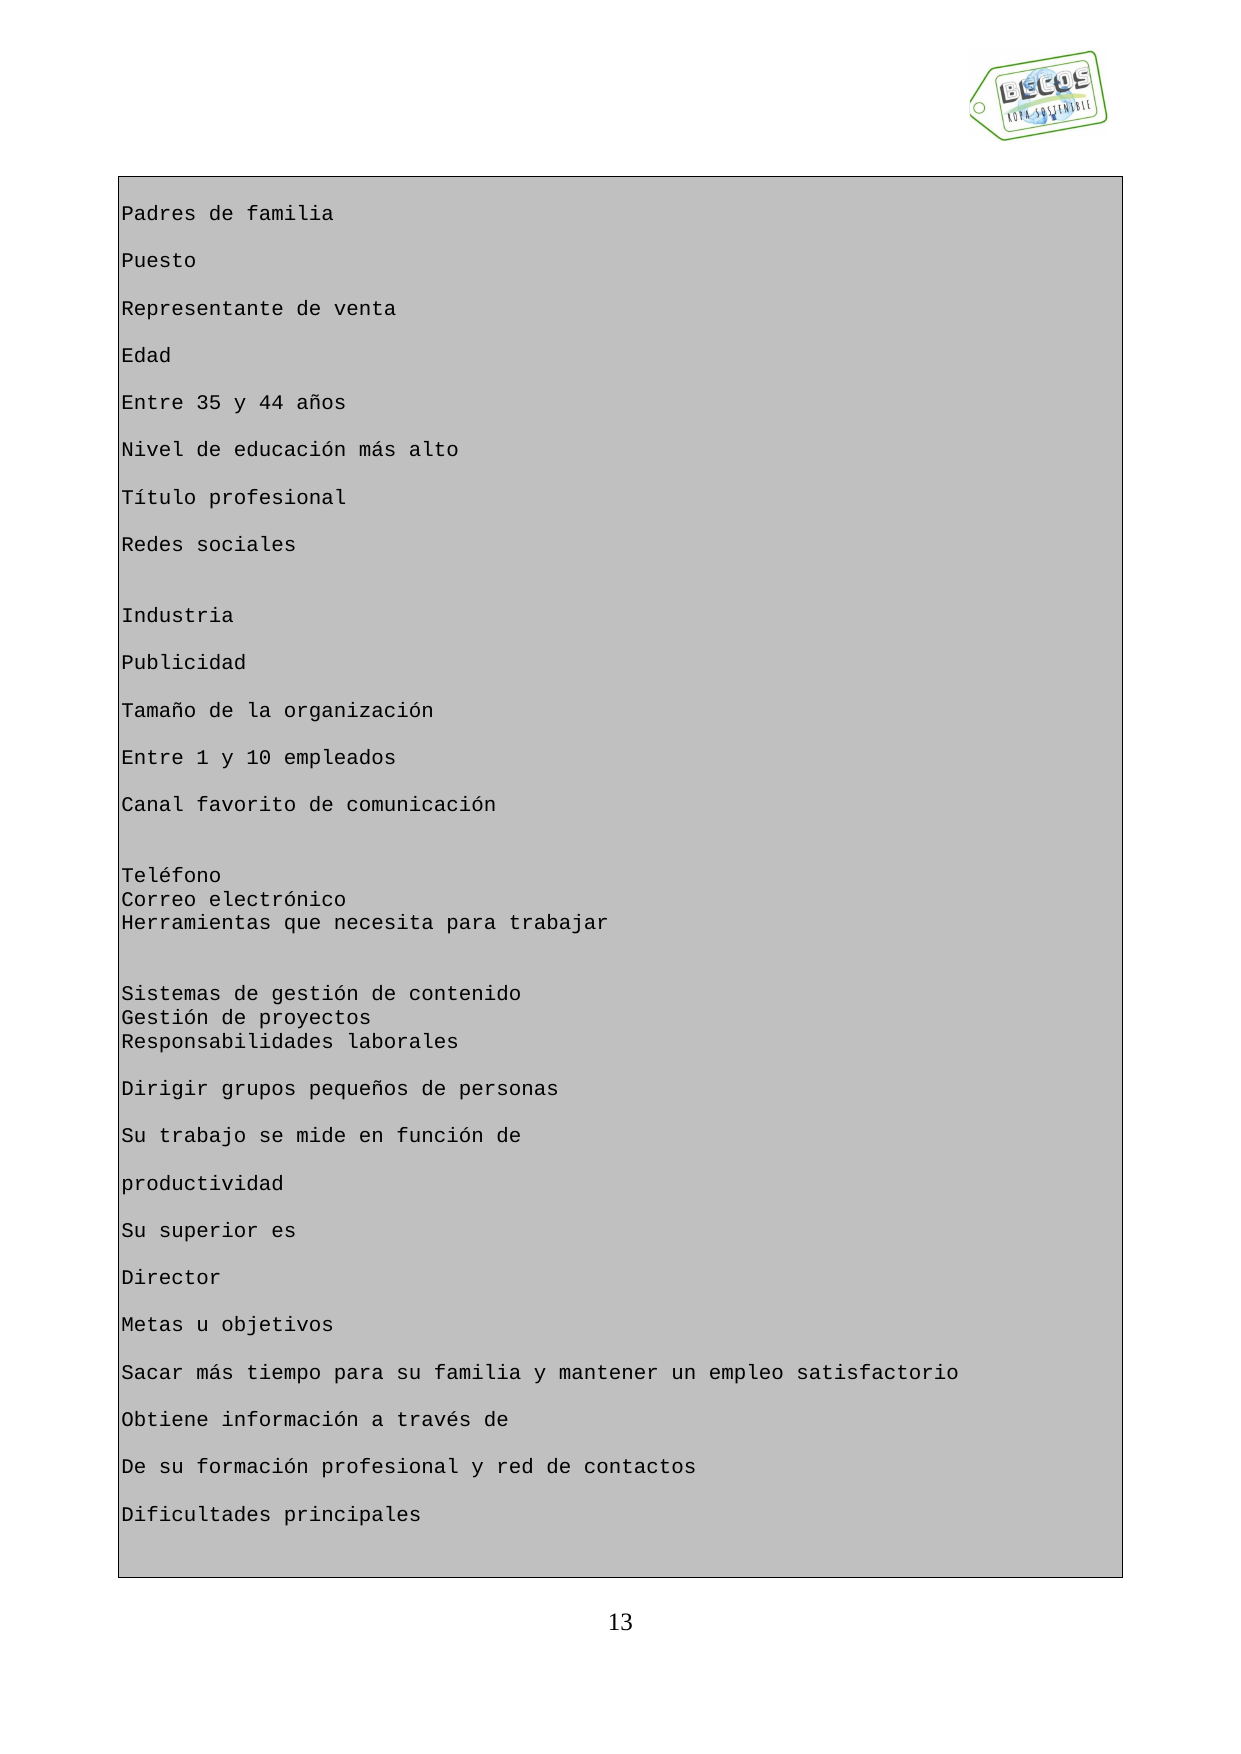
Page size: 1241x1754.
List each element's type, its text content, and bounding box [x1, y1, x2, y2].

text Título profesional [119, 484, 1122, 507]
text Tamaño de la organización [119, 697, 1122, 720]
text Nivel de educación más alto [119, 436, 1122, 460]
text Canal favorito de comunicación [119, 791, 1122, 815]
text Su superior es [119, 1217, 1122, 1240]
text Su trabajo se mide en función de [119, 1122, 1122, 1146]
picture [968, 47, 1109, 142]
text Puesto [119, 247, 1122, 271]
text Sistemas de gestión de contenido [119, 980, 1122, 1004]
text Teléfono [119, 862, 1122, 886]
text Metas u objetivos [119, 1311, 1122, 1335]
text Obtiene información a través de [119, 1406, 1122, 1429]
text Sacar más tiempo para su familia y mantener un empleo satisfactorio [119, 1359, 1122, 1382]
text Redes sociales [119, 531, 1122, 555]
text Publicidad [119, 649, 1122, 673]
text Director [119, 1264, 1122, 1288]
text Gestión de proyectos [119, 1004, 1122, 1028]
text De su formación profesional y red de contactos [119, 1453, 1122, 1477]
text Correo electrónico [119, 886, 1122, 909]
text Edad [119, 342, 1122, 366]
text Herramientas que necesita para trabajar [119, 909, 1122, 933]
text Representante de venta [119, 294, 1122, 318]
text Dirigir grupos pequeños de personas [119, 1075, 1122, 1098]
text Padres de familia [119, 200, 1122, 224]
text Industria [119, 602, 1122, 626]
text productividad [119, 1169, 1122, 1193]
text Entre 1 y 10 empleados [119, 744, 1122, 767]
text Entre 35 y 44 años [119, 389, 1122, 413]
text Dificultades principales [119, 1501, 1122, 1524]
text Responsabilidades laborales [119, 1028, 1122, 1051]
